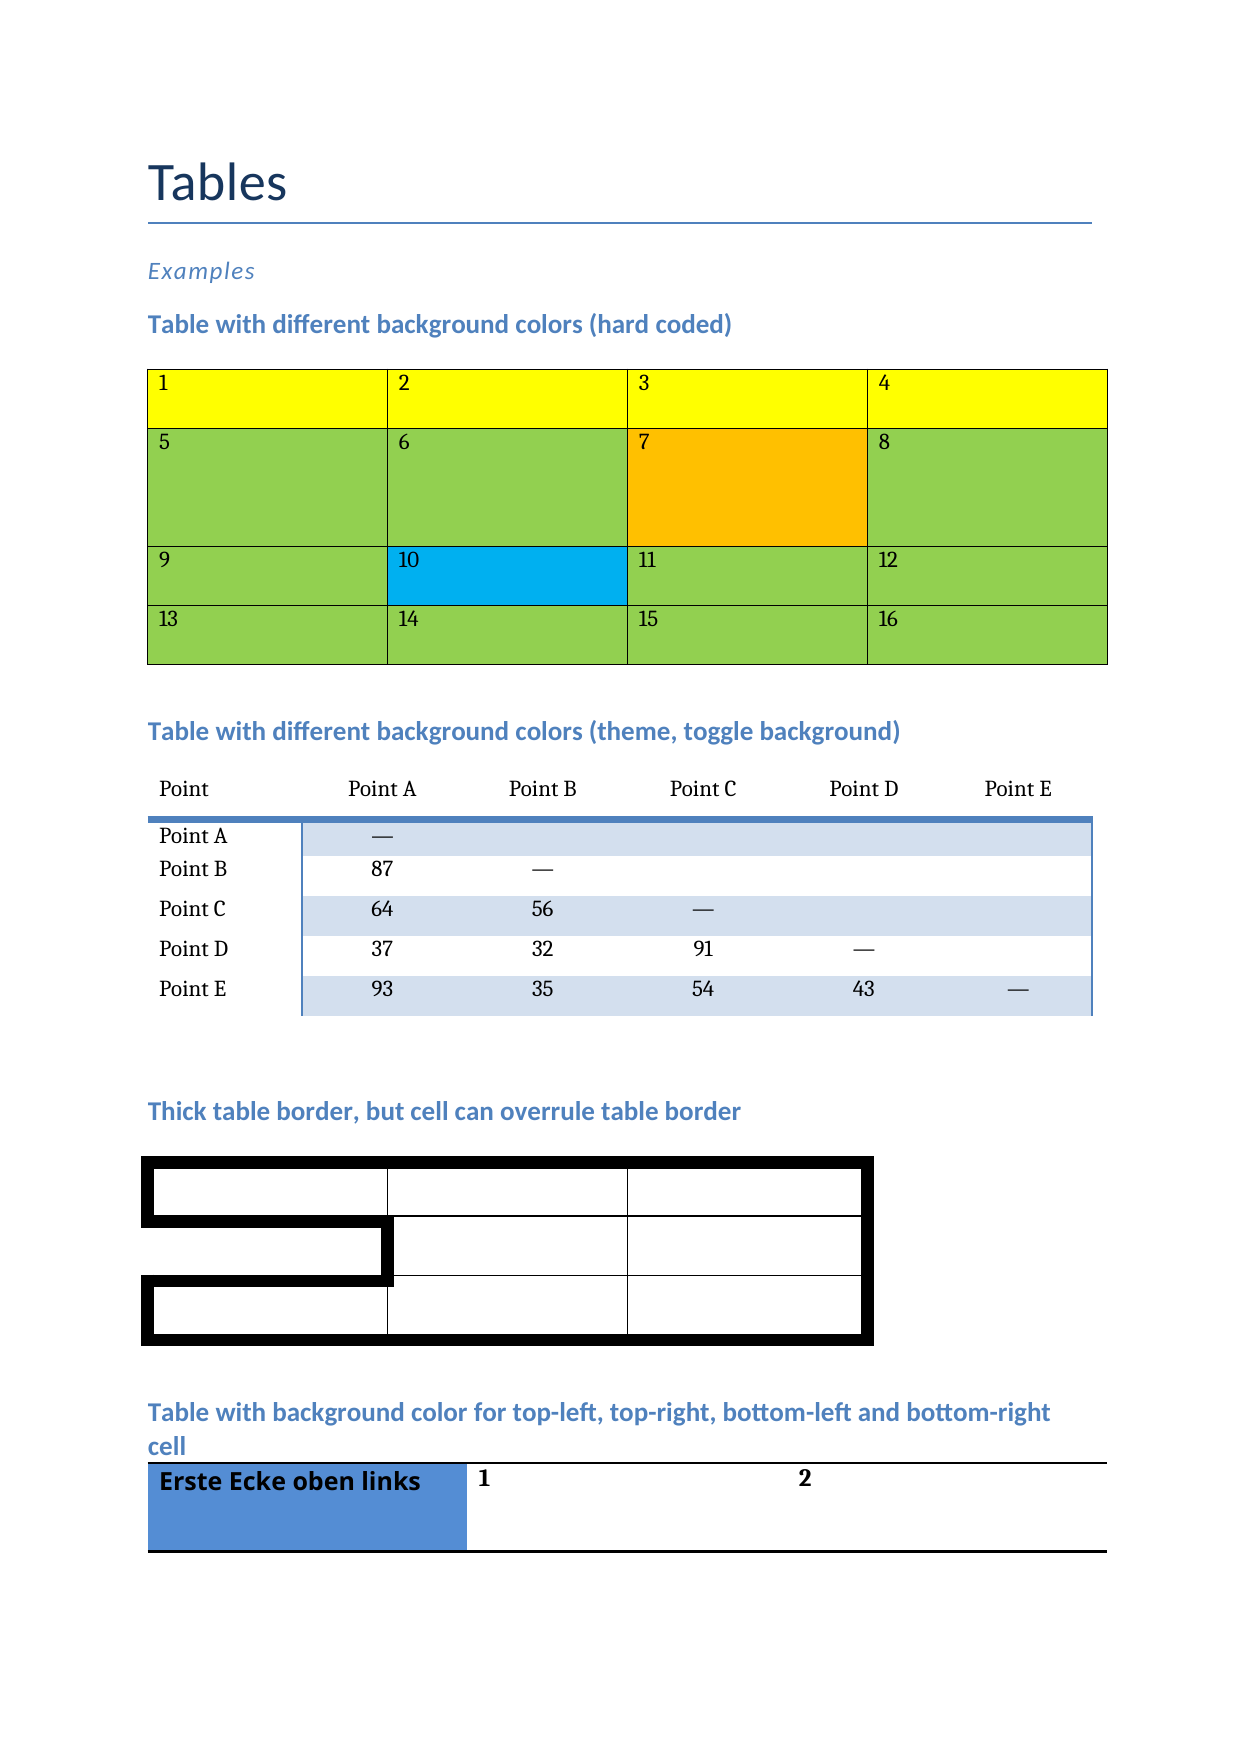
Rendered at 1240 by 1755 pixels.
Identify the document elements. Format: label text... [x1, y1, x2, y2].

table_header Point A [302, 776, 462, 816]
table_cell [783, 823, 944, 856]
table_header [628, 1169, 861, 1215]
table_cell [944, 896, 1091, 936]
table_cell [154, 1287, 387, 1333]
table_cell 7 [628, 429, 867, 546]
table_header Point [148, 776, 302, 816]
subtitle Table with background color for top-left, top-right, bottom-left and bottom-right cell [148, 1396, 1092, 1462]
table_cell 35 [462, 976, 623, 1016]
subtitle Thick table border, but cell can overrule table border [148, 1094, 1092, 1128]
table_cell 56 [462, 896, 623, 936]
table_cell [944, 823, 1091, 856]
table_cell Point D [148, 936, 301, 976]
table_cell 32 [462, 936, 623, 976]
table_cell 16 [868, 606, 1107, 664]
table_cell Point B [148, 856, 301, 896]
table_cell 9 [148, 547, 387, 605]
table_header 1 [148, 370, 387, 428]
table_cell [783, 856, 944, 896]
table_cell [394, 1217, 627, 1274]
table_cell 8 [868, 429, 1107, 546]
table_cell 5 [148, 429, 387, 546]
table_cell [462, 823, 623, 856]
table_header 1 [468, 1464, 787, 1550]
table_header [154, 1169, 387, 1215]
table_cell 37 [303, 936, 462, 976]
table_header Point B [462, 776, 623, 816]
table_header Erste Ecke oben links [148, 1464, 467, 1550]
table_cell 15 [628, 606, 867, 664]
table_cell [944, 856, 1091, 896]
table_cell 13 [148, 606, 387, 664]
table_cell [388, 1276, 627, 1333]
table_cell [623, 856, 783, 896]
table_cell 6 [388, 429, 627, 546]
table_header Point D [783, 776, 944, 816]
table_header Point C [623, 776, 783, 816]
table_cell [628, 1276, 861, 1333]
table_cell — [623, 896, 783, 936]
table_cell Point E [148, 976, 301, 1016]
table_cell — [783, 936, 944, 976]
table_cell 93 [303, 976, 462, 1016]
subtitle Table with different background colors (theme, toggle background) [148, 714, 1092, 747]
table_cell [148, 1228, 381, 1274]
table_cell 14 [388, 606, 627, 664]
table_cell Point A [148, 823, 301, 856]
table_header 2 [388, 370, 627, 428]
table_cell 91 [623, 936, 783, 976]
table_cell — [462, 856, 623, 896]
title Tables [148, 148, 1092, 222]
table_cell [623, 823, 783, 856]
subtitle Examples [148, 255, 1092, 286]
table_cell Point C [148, 896, 301, 936]
table_header 4 [868, 370, 1107, 428]
table_cell [628, 1217, 861, 1274]
table_cell [783, 896, 944, 936]
subtitle Table with different background colors (hard coded) [148, 307, 1092, 340]
table_cell 10 [388, 547, 627, 605]
table_cell 54 [623, 976, 783, 1016]
table_header 3 [628, 370, 867, 428]
table_cell 11 [628, 547, 867, 605]
table_header [388, 1169, 627, 1215]
table_cell — [944, 976, 1091, 1016]
table_header 2 [787, 1464, 1107, 1550]
table_cell 12 [868, 547, 1107, 605]
table_cell 43 [783, 976, 944, 1016]
table_cell — [303, 823, 462, 856]
table_cell 87 [303, 856, 462, 896]
table_cell 64 [303, 896, 462, 936]
table_header Point E [944, 776, 1092, 816]
table_cell [944, 936, 1091, 976]
